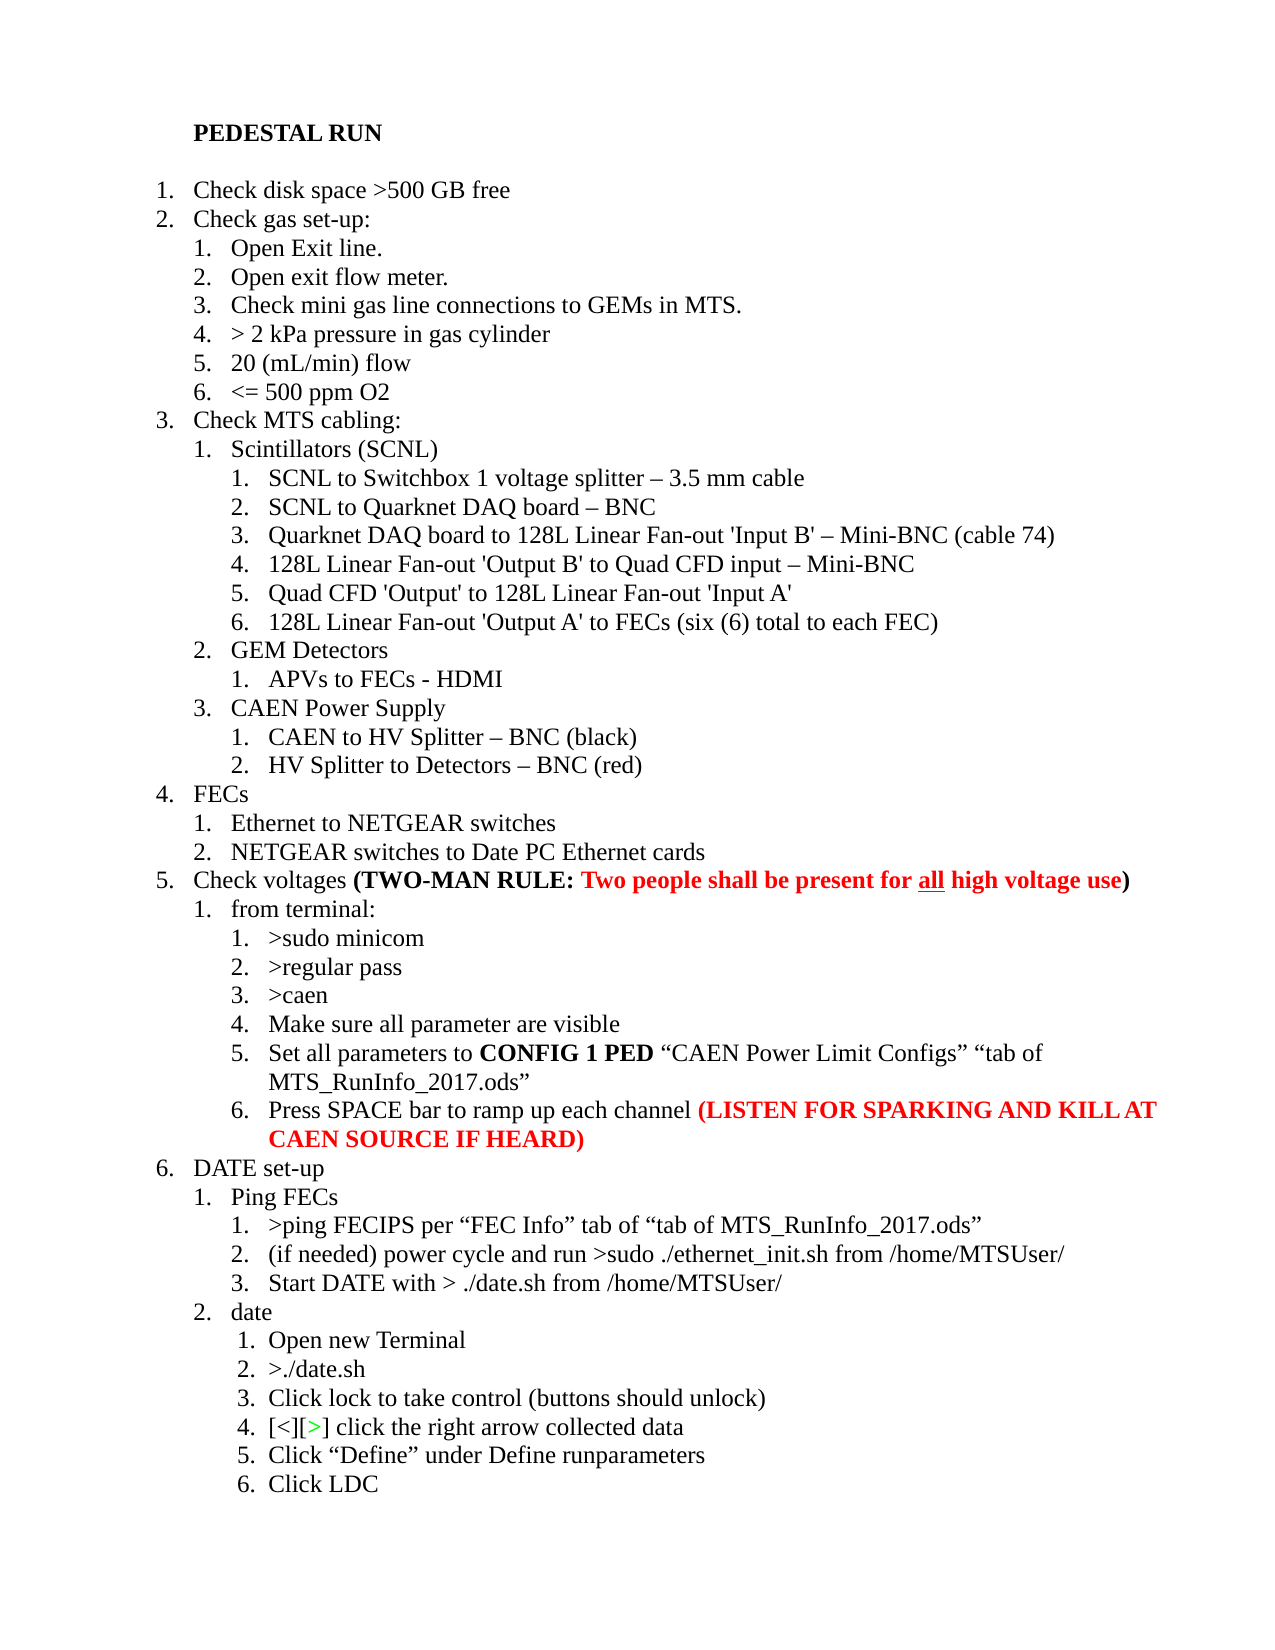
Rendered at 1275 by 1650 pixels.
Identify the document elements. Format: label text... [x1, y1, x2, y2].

list 20 (mL/min) flow [193, 348, 1157, 377]
list Check voltages (TWO-MAN RULE: Two people shall be present for all high voltage use) [156, 866, 1157, 894]
list Make sure all parameter are visible [231, 1009, 1157, 1038]
list CAEN Power Supply [193, 693, 1157, 722]
list PEDESTAL RUN [156, 118, 1157, 147]
list 128L Linear Fan-out 'Output B' to Quad CFD input – Mini-BNC [231, 549, 1157, 578]
list >regular pass [231, 952, 1157, 981]
list Quarknet DAQ board to 128L Linear Fan-out 'Input B' – Mini-BNC (cable 74) [231, 521, 1157, 549]
list from terminal: [193, 894, 1157, 923]
list HV Splitter to Detectors – BNC (red) [231, 751, 1157, 779]
list > 2 kPa pressure in gas cylinder [193, 319, 1157, 348]
list Check mini gas line connections to GEMs in MTS. [193, 291, 1157, 319]
list Open exit flow meter. [193, 262, 1157, 291]
list >caen [231, 981, 1157, 1009]
list Scintillators (SCNL) [193, 434, 1157, 463]
list Set all parameters to CONFIG 1 PED “CAEN Power Limit Configs” “tab of MTS_RunInfo_2017.ods” [231, 1038, 1157, 1096]
list (if needed) power cycle and run >sudo ./ethernet_init.sh from /home/MTSUser/ [231, 1239, 1157, 1268]
list [<][>] click the right arrow collected data [231, 1412, 1157, 1441]
list Ethernet to NETGEAR switches [193, 808, 1157, 837]
list NETGEAR switches to Date PC Ethernet cards [193, 837, 1157, 866]
list Click “Define” under Define runparameters [231, 1441, 1157, 1469]
list Click lock to take control (buttons should unlock) [231, 1383, 1157, 1412]
list >sudo minicom [231, 923, 1157, 952]
list Press SPACE bar to ramp up each channel (LISTEN FOR SPARKING AND KILL AT CAEN SOURCE IF HEARD) [231, 1096, 1157, 1153]
list Open new Terminal [231, 1326, 1157, 1354]
list >./date.sh [231, 1354, 1157, 1383]
list SCNL to Switchbox 1 voltage splitter – 3.5 mm cable [231, 463, 1157, 492]
list Start DATE with > ./date.sh from /home/MTSUser/ [231, 1268, 1157, 1297]
list date [193, 1297, 1157, 1326]
list APVs to FECs - HDMI [231, 664, 1157, 693]
list FECs [156, 779, 1157, 808]
list GEM Detectors [193, 636, 1157, 664]
list Check gas set-up: [156, 204, 1157, 233]
list >ping FECIPS per “FEC Info” tab of “tab of MTS_RunInfo_2017.ods” [231, 1211, 1157, 1239]
list Ping FECs [193, 1182, 1157, 1211]
list DATE set-up [156, 1153, 1157, 1182]
list Check MTS cabling: [156, 406, 1157, 434]
list <= 500 ppm O2 [193, 377, 1157, 406]
list Check disk space >500 GB free [156, 176, 1157, 204]
list 128L Linear Fan-out 'Output A' to FECs (six (6) total to each FEC) [231, 607, 1157, 636]
list SCNL to Quarknet DAQ board – BNC [231, 492, 1157, 521]
list Click LDC [231, 1469, 1157, 1498]
list Quad CFD 'Output' to 128L Linear Fan-out 'Input A' [231, 578, 1157, 607]
list Open Exit line. [193, 233, 1157, 262]
list CAEN to HV Splitter – BNC (black) [231, 722, 1157, 751]
